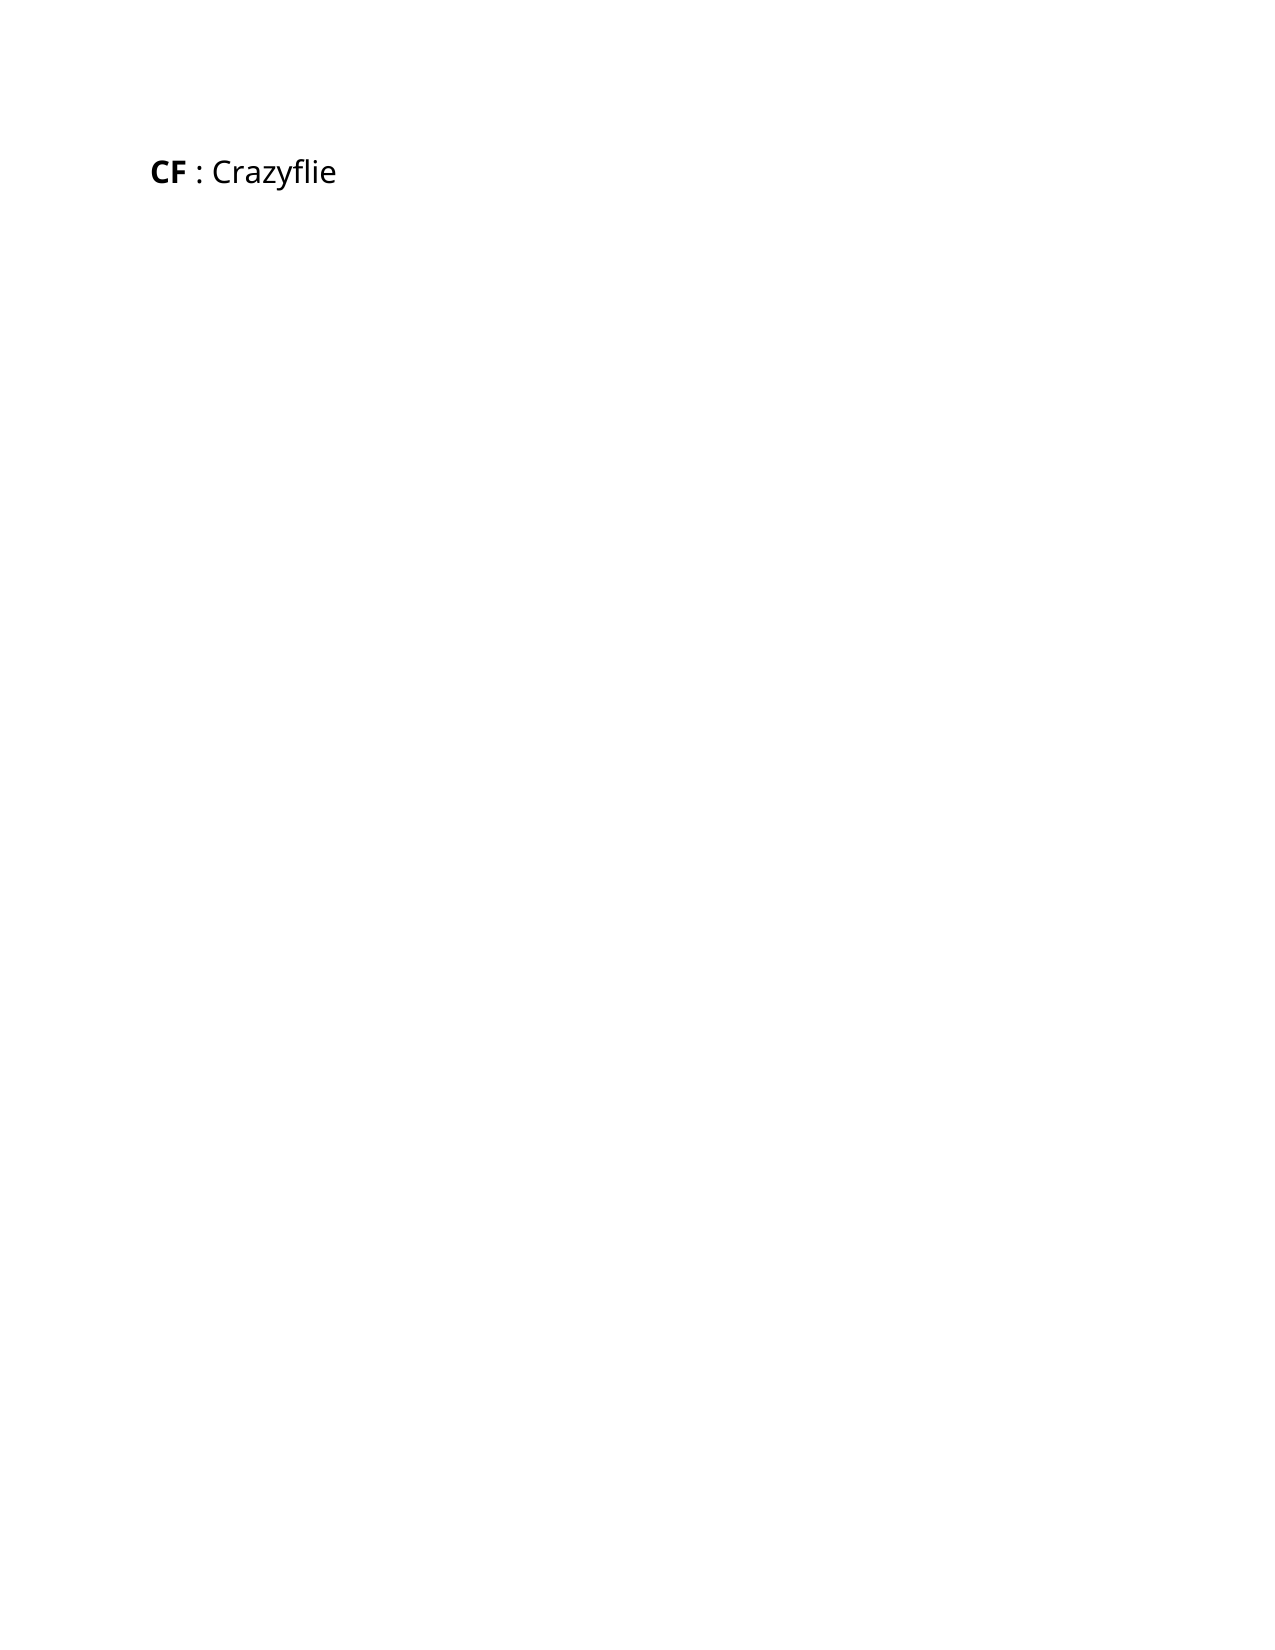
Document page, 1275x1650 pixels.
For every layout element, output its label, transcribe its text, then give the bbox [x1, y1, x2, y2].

text CF : Crazyflie [150, 150, 1125, 193]
